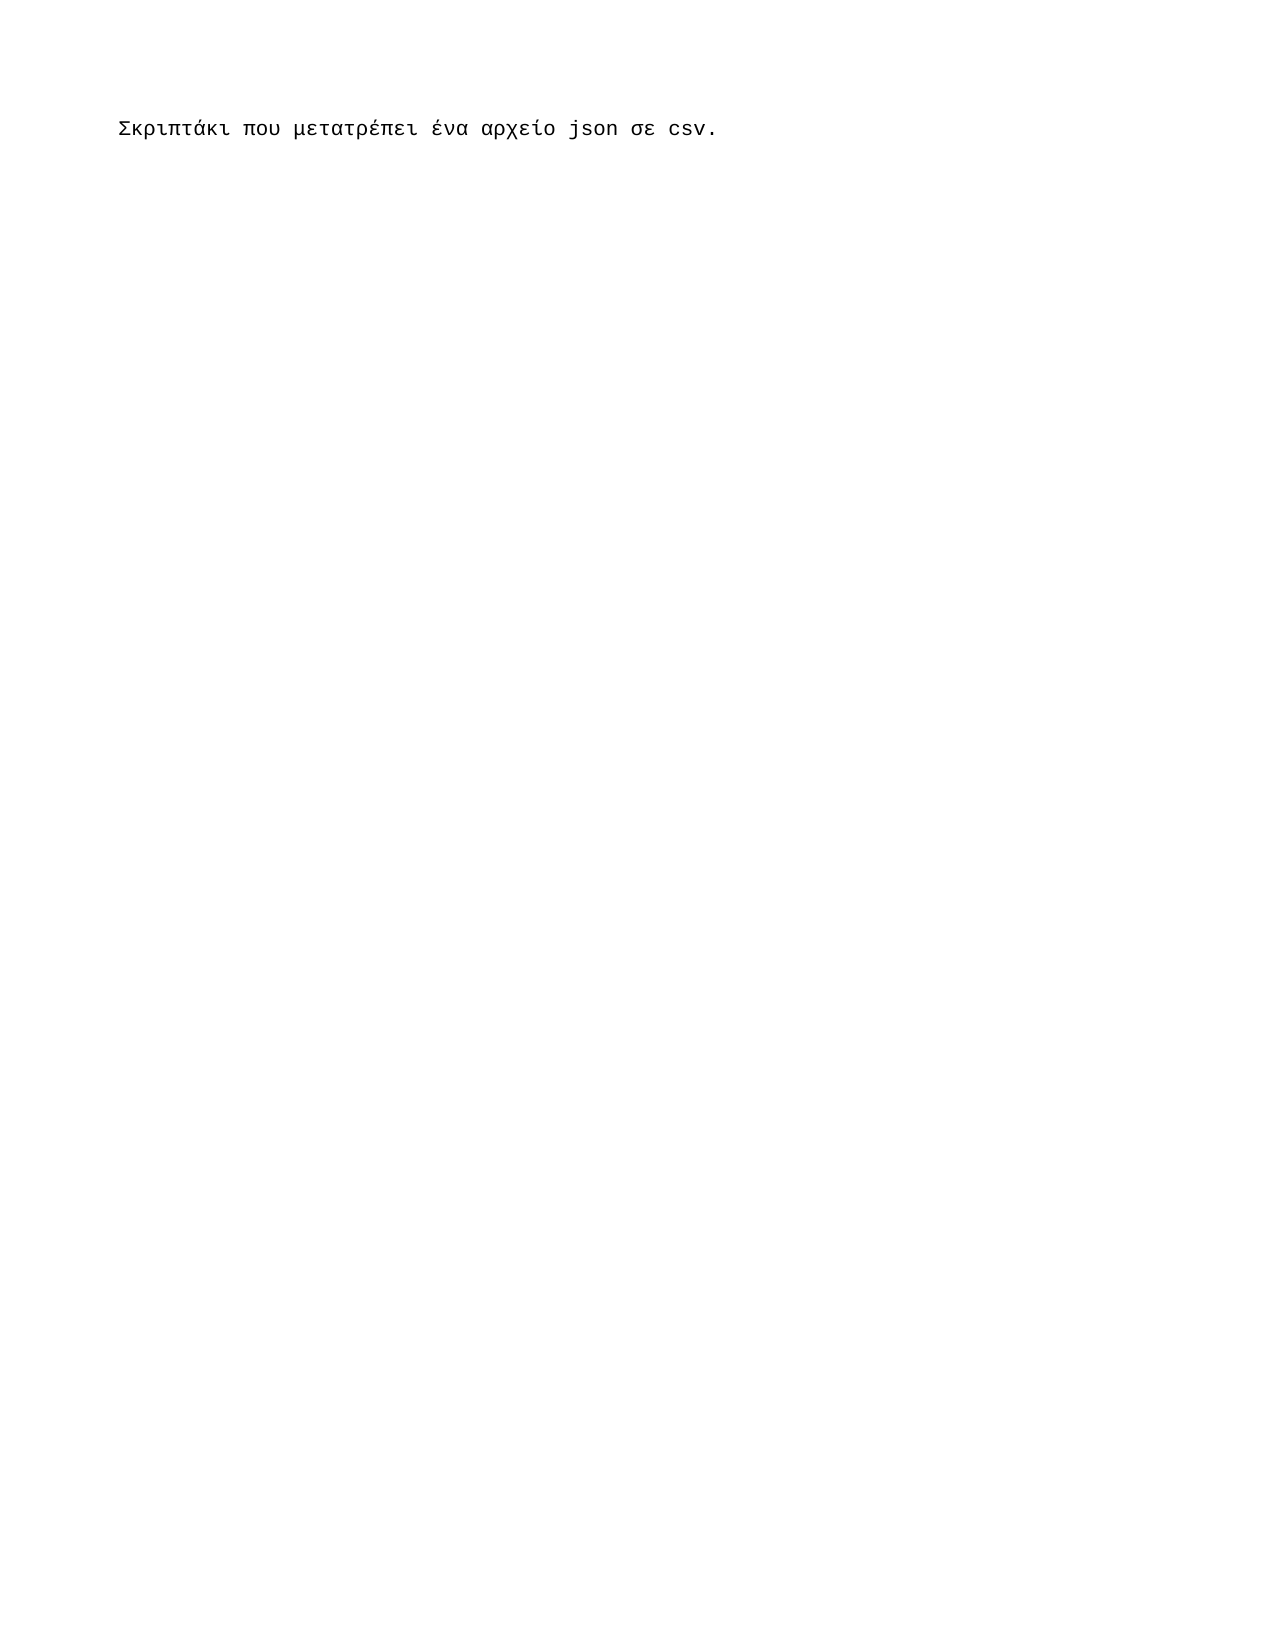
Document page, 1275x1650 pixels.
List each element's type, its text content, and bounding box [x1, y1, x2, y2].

text Σκριπτάκι που μετατρέπει ένα αρχείο json σε csv. [118, 118, 1157, 142]
